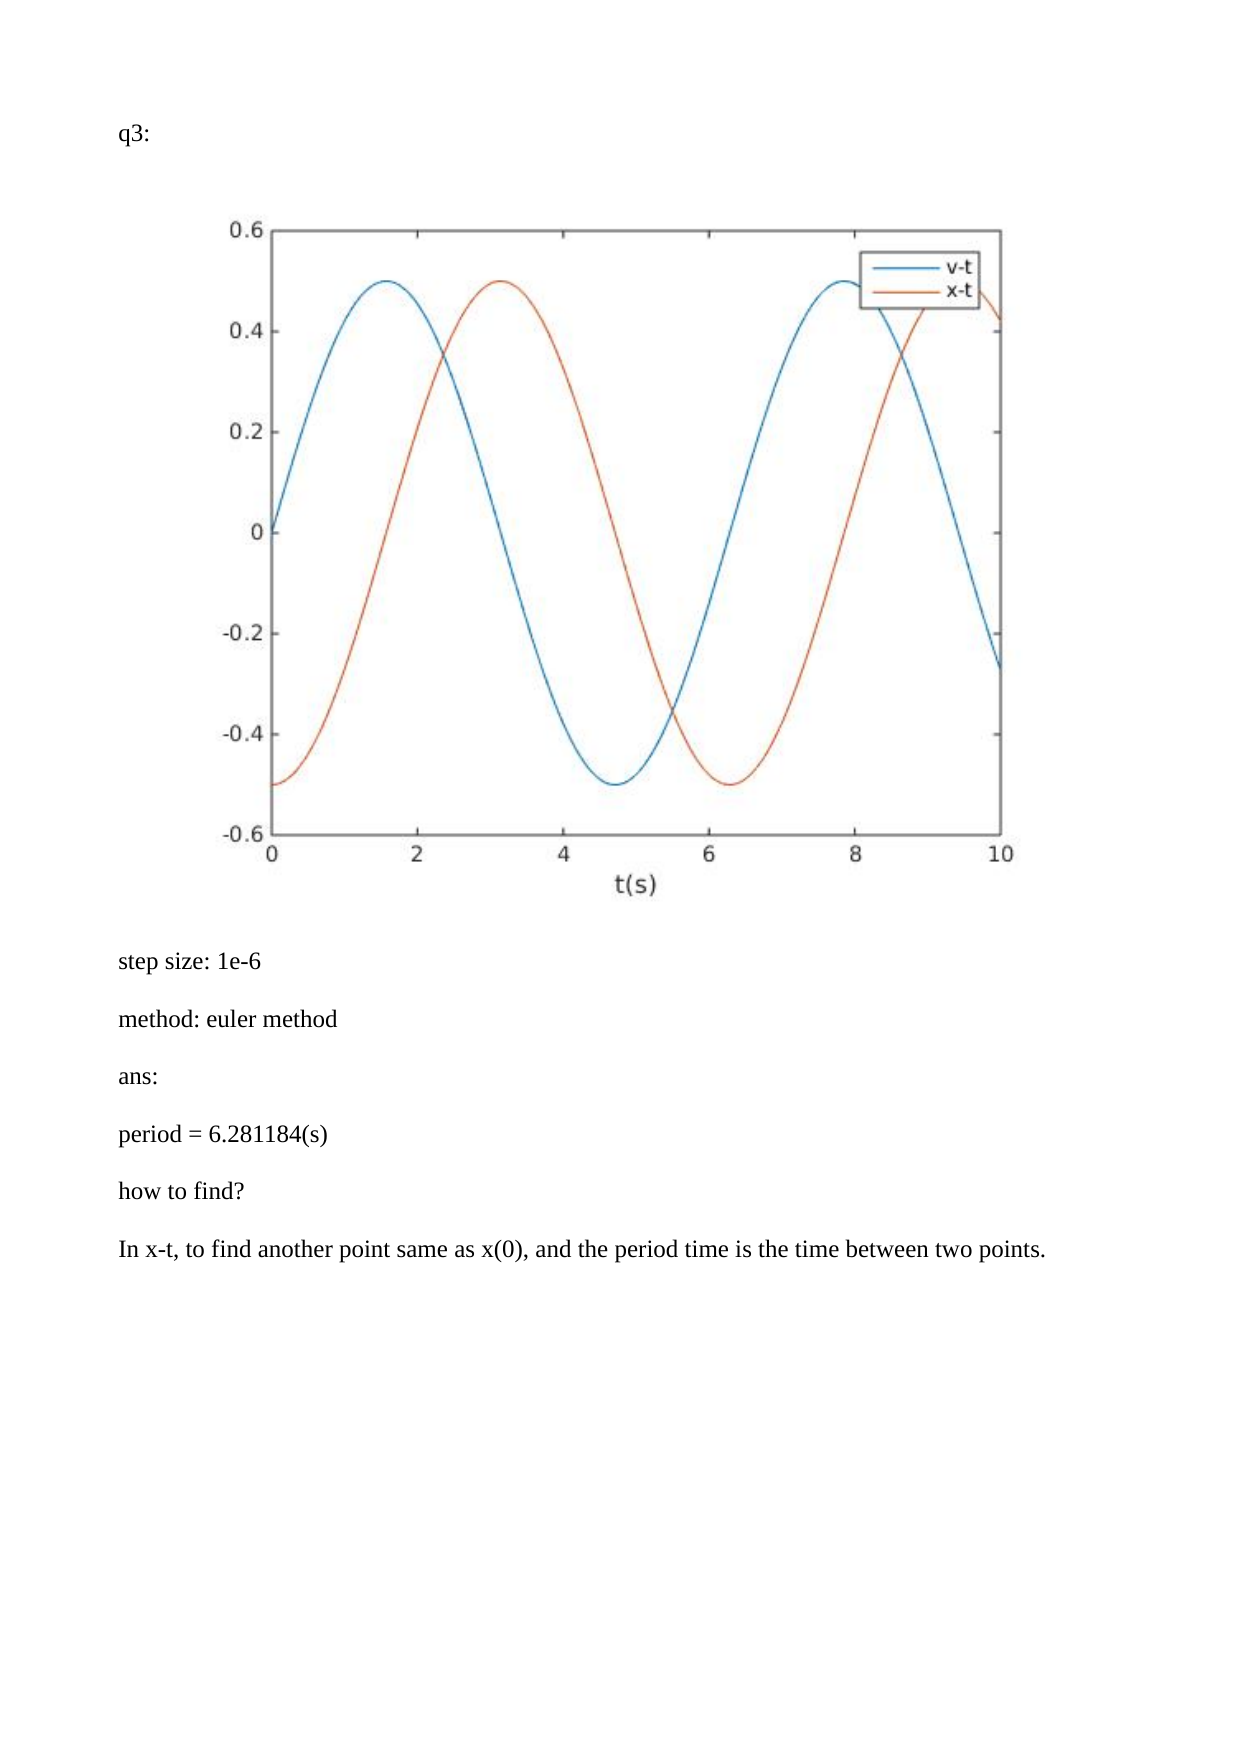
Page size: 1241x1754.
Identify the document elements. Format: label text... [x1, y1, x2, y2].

text how to find? [118, 1176, 1122, 1205]
picture [150, 175, 1090, 918]
text q3: [118, 118, 1122, 147]
text method: euler method [118, 1004, 1122, 1032]
text ans: [118, 1061, 1122, 1090]
text In x-t, to find another point same as x(0), and the period time is the time between two points. [118, 1234, 1122, 1262]
text step size: 1e-6 [118, 946, 1122, 975]
text period = 6.281184(s) [118, 1119, 1122, 1147]
